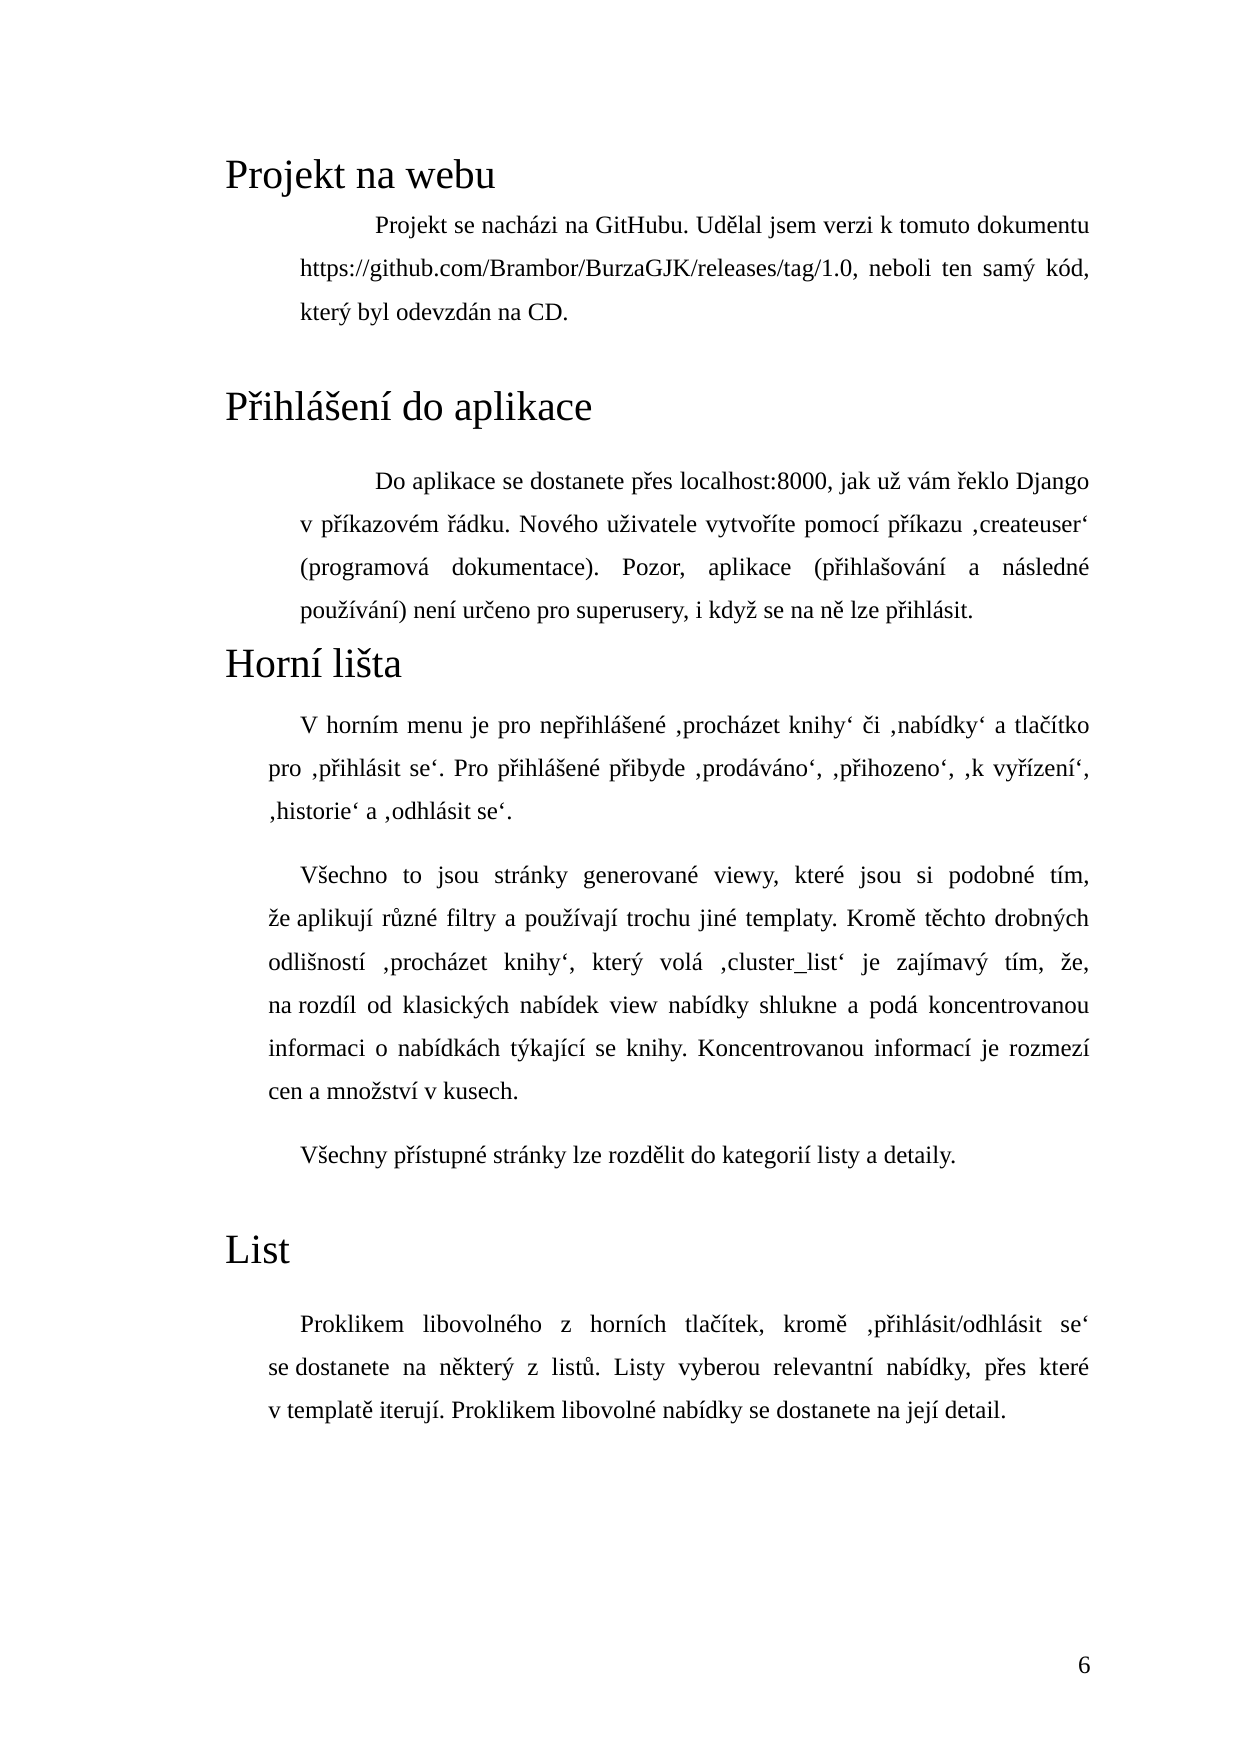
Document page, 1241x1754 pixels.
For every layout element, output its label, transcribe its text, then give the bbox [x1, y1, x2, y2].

text Všechno to jsou stránky generované viewy, které jsou si podobné tím, že aplikují různé filtry a používají trochu jiné templaty. Kromě těchto drobných odlišností ‚procházet knihy‘, který volá ‚cluster_list‘ je zajímavý tím, že, na rozdíl od klasických nabídek view nabídky shlukne a podá koncentrovanou informaci o nabídkách týkající se knihy. Koncentrovanou informací je rozmezí cen a množství v kusech. [268, 860, 1090, 1105]
subtitle Projekt na webu [150, 150, 1090, 198]
subtitle Horní lišta [225, 638, 1090, 686]
text Všechny přístupné stránky lze rozdělit do kategorií listy a detaily. [268, 1140, 1090, 1169]
subtitle Přihlášení do aplikace [225, 381, 1090, 429]
text Proklikem libovolného z horních tlačítek, kromě ‚přihlásit/odhlásit se‘ se dostanete na některý z listů. Listy vyberou relevantní nabídky, přes které v templatě iterují. Proklikem libovolné nabídky se dostanete na její detail. [268, 1309, 1090, 1424]
text V horním menu je pro nepřihlášené ‚procházet knihy‘ či ‚nabídky‘ a tlačítko pro ‚přihlásit se‘. Pro přihlášené přibyde ‚prodáváno‘, ‚přihozeno‘, ‚k vyřízení‘, ‚historie‘ a ‚odhlásit se‘. [268, 710, 1090, 825]
text Projekt se nacházi na GitHubu. Udělal jsem verzi k tomuto dokumentu https://github.com/Brambor/BurzaGJK/releases/tag/1.0, neboli ten samý kód, který byl odevzdán na CD. [300, 210, 1090, 325]
text Do aplikace se dostanete přes localhost:8000, jak už vám řeklo Django v příkazovém řádku. Nového uživatele vytvoříte pomocí příkazu ‚createuser‘ (programová dokumentace). Pozor, aplikace (přihlašování a následné používání) není určeno pro superusery, i když se na ně lze přihlásit. [300, 466, 1090, 624]
subtitle List [150, 1225, 1090, 1273]
